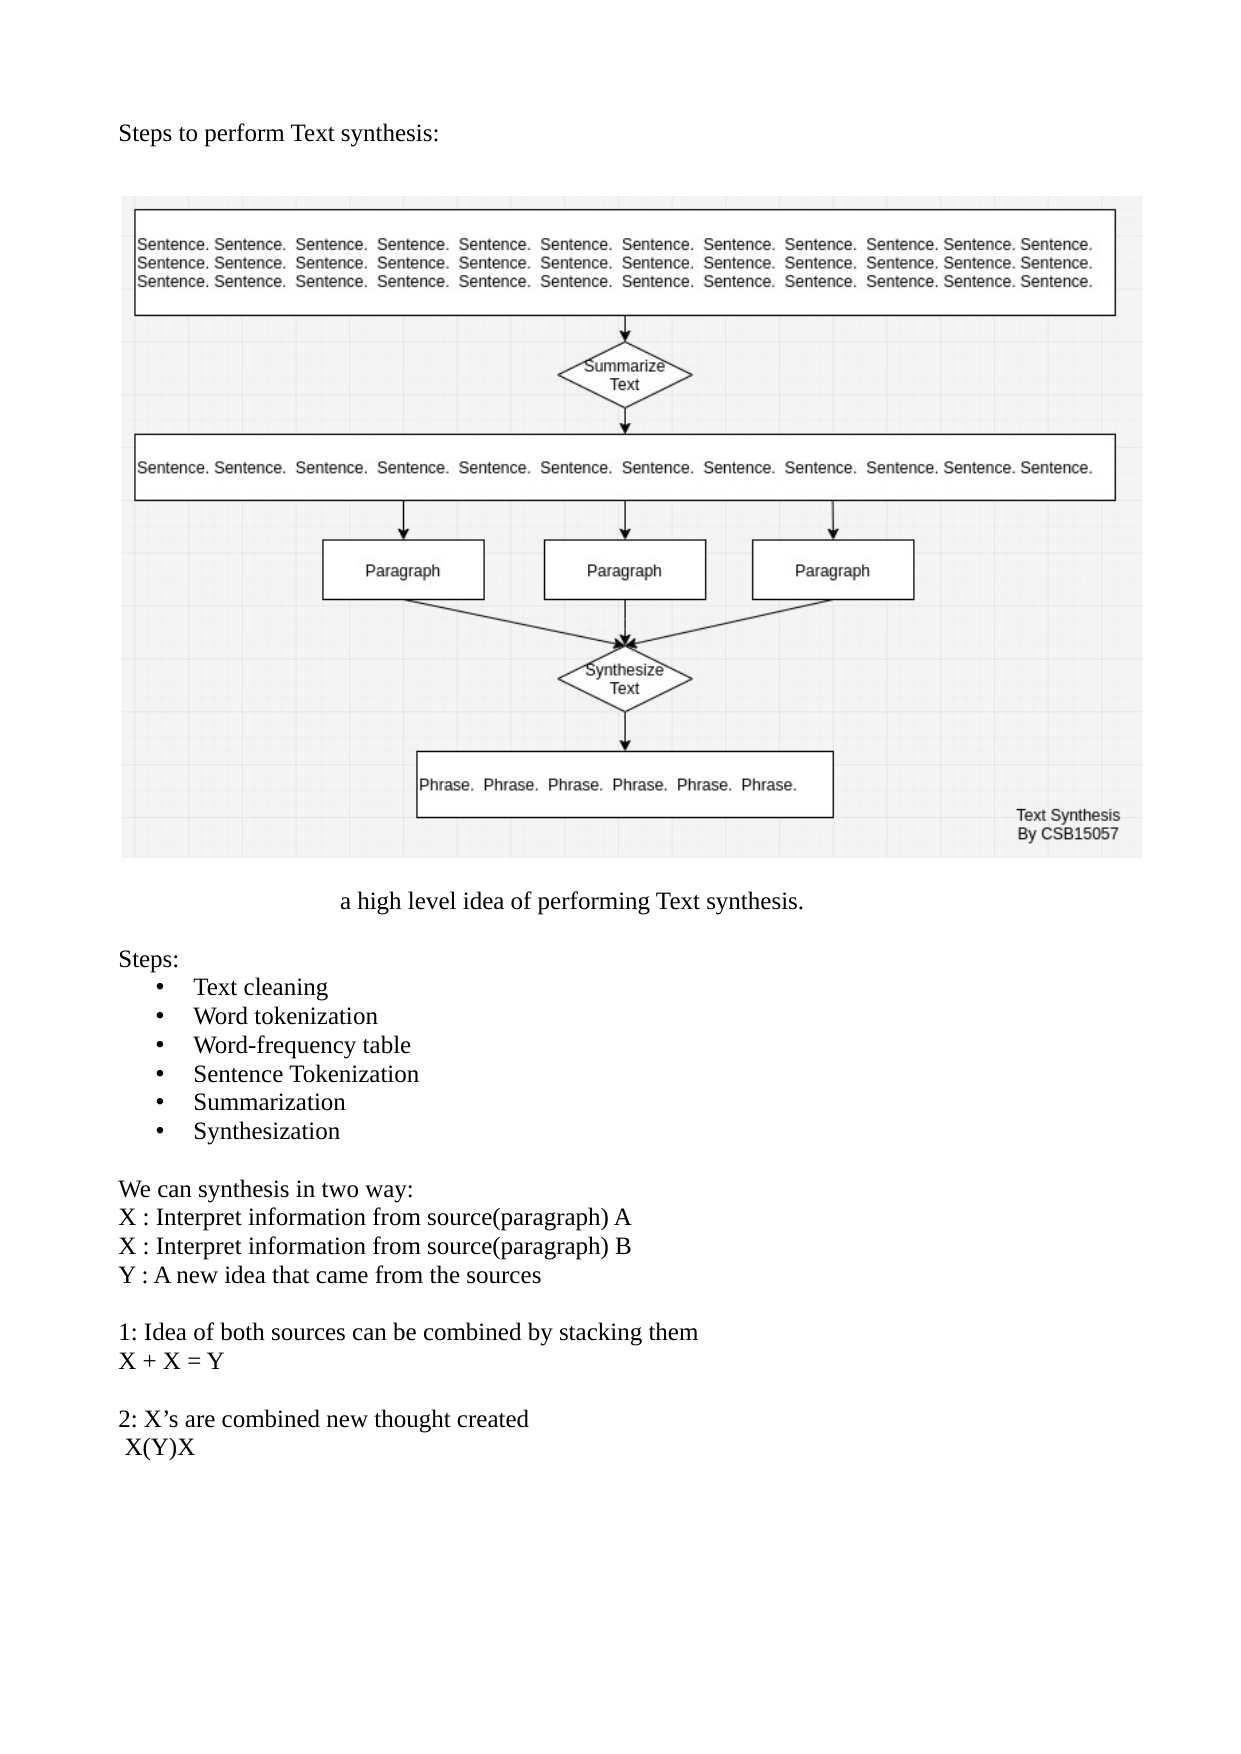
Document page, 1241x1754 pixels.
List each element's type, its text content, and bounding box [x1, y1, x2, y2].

text X : Interpret information from source(paragraph) B [118, 1231, 1122, 1260]
list Word-frequency table [156, 1030, 1122, 1059]
list Text cleaning [156, 972, 1122, 1001]
text Steps: [118, 944, 1122, 972]
text a high level idea of performing Text synthesis. [118, 886, 1122, 915]
text X + X = Y [118, 1346, 1122, 1375]
text Steps to perform Text synthesis: [118, 118, 1122, 147]
text X(Y)X [118, 1432, 1122, 1461]
list Word tokenization [156, 1001, 1122, 1030]
text 2: X’s are combined new thought created [118, 1404, 1122, 1432]
list Sentence Tokenization [156, 1059, 1122, 1087]
text X : Interpret information from source(paragraph) A [118, 1202, 1122, 1231]
picture [121, 196, 1143, 858]
list Synthesization [156, 1116, 1122, 1145]
text 1: Idea of both sources can be combined by stacking them [118, 1317, 1122, 1346]
list Summarization [156, 1087, 1122, 1116]
text Y : A new idea that came from the sources [118, 1260, 1122, 1289]
text We can synthesis in two way: [118, 1174, 1122, 1202]
